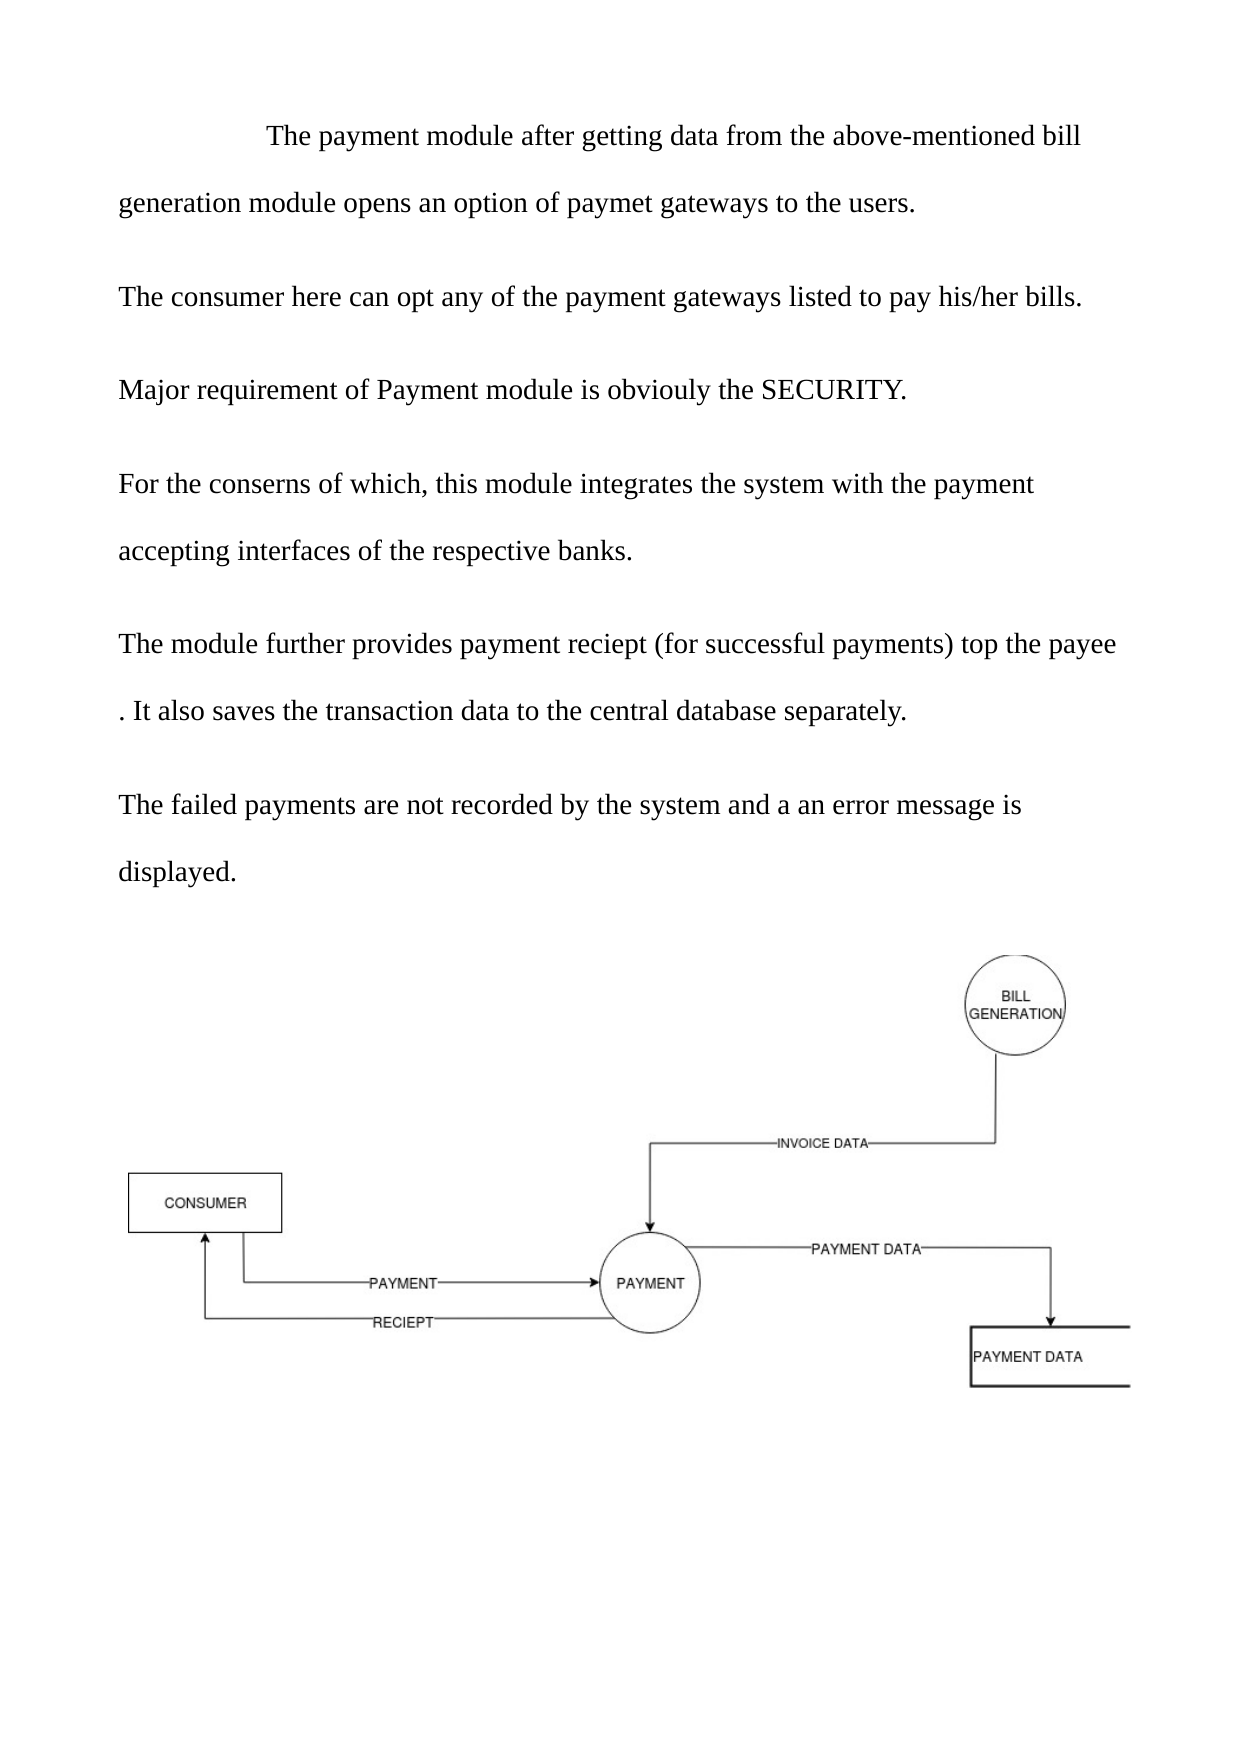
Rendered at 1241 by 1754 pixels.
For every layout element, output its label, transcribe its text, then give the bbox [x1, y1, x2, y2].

text The failed payments are not recorded by the system and a an error message is displayed. [118, 787, 1122, 888]
text Major requirement of Payment module is obviouly the SECURITY. [118, 372, 1122, 406]
text The payment module after getting data from the above-mentioned bill generation module opens an option of paymet gateways to the users. [118, 118, 1122, 219]
picture [128, 955, 1132, 1388]
text The consumer here can opt any of the payment gateways listed to pay his/her bills. [118, 279, 1122, 312]
text The module further provides payment reciept (for successful payments) top the payee . It also saves the transaction data to the central database separately. [118, 626, 1122, 727]
text For the conserns of which, this module integrates the system with the payment accepting interfaces of the respective banks. [118, 466, 1122, 566]
